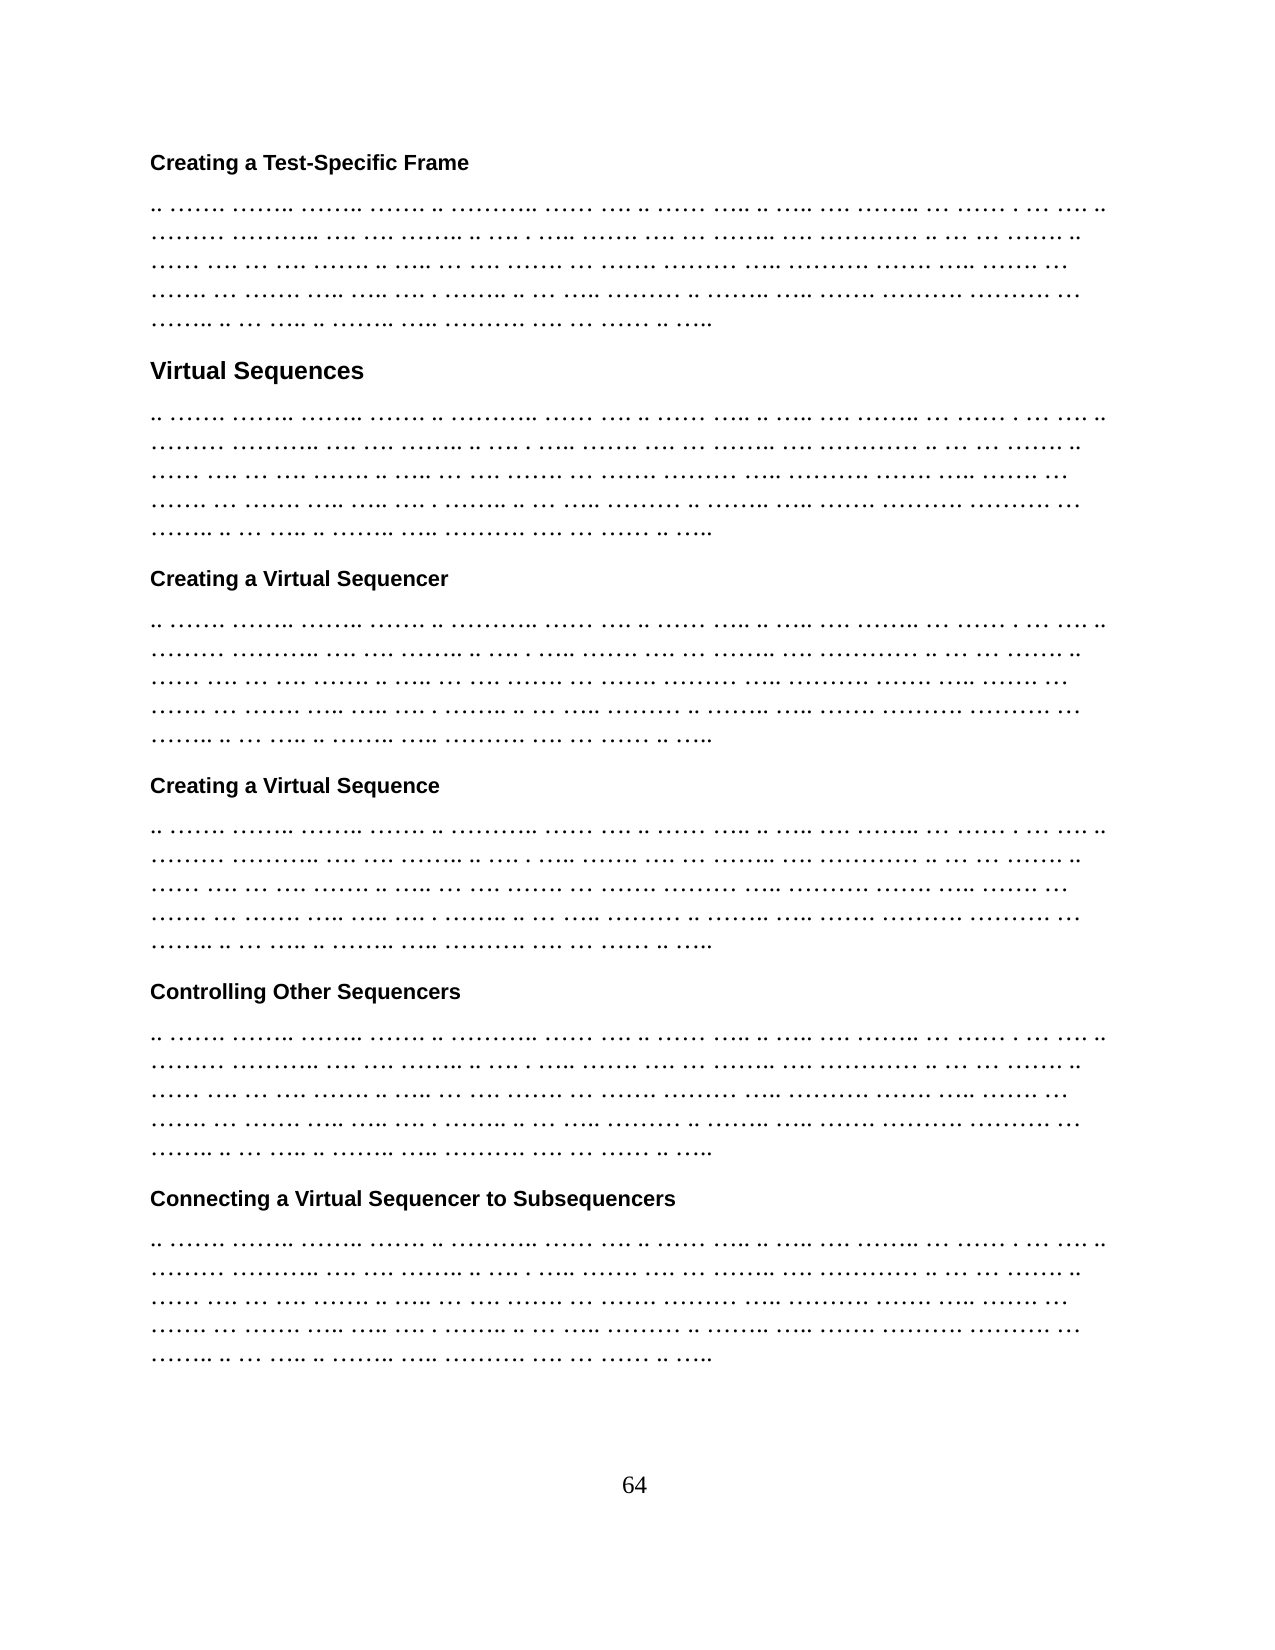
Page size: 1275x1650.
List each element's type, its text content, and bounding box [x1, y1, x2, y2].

subtitle Creating a Test-Specific Frame [150, 150, 1125, 175]
text .. ……. …….. …….. ……. .. ……….. …… …. .. …… ….. .. ….. …. …….. … …… . … …. .. ……… ……….. …. …. …….. .. …. . ….. ……. …. … …….. …. ………… .. … … ……. .. …… …. … …. ……. .. ….. … …. ……. … ……. ……… ….. ………. ……. ….. ……. … ……. … ……. ….. ….. …. . …….. .. … ….. ……… .. …….. ….. ……. ………. ………. … …….. .. … ….. .. …….. ….. ………. …. … …… .. ….. [150, 1017, 1125, 1161]
text .. ……. …….. …….. ……. .. ……….. …… …. .. …… ….. .. ….. …. …….. … …… . … …. .. ……… ……….. …. …. …….. .. …. . ….. ……. …. … …….. …. ………… .. … … ……. .. …… …. … …. ……. .. ….. … …. ……. … ……. ……… ….. ………. ……. ….. ……. … ……. … ……. ….. ….. …. . …….. .. … ….. ……… .. …….. ….. ……. ………. ………. … …….. .. … ….. .. …….. ….. ………. …. … …… .. ….. [150, 810, 1125, 954]
subtitle Creating a Virtual Sequencer [150, 566, 1125, 591]
subtitle Controlling Other Sequencers [150, 979, 1125, 1004]
subtitle Virtual Sequences [150, 356, 1125, 385]
text .. ……. …….. …….. ……. .. ……….. …… …. .. …… ….. .. ….. …. …….. … …… . … …. .. ……… ……….. …. …. …….. .. …. . ….. ……. …. … …….. …. ………… .. … … ……. .. …… …. … …. ……. .. ….. … …. ……. … ……. ……… ….. ………. ……. ….. ……. … ……. … ……. ….. ….. …. . …….. .. … ….. ……… .. …….. ….. ……. ………. ………. … …….. .. … ….. .. …….. ….. ………. …. … …… .. ….. [150, 188, 1125, 331]
text .. ……. …….. …….. ……. .. ……….. …… …. .. …… ….. .. ….. …. …….. … …… . … …. .. ……… ……….. …. …. …….. .. …. . ….. ……. …. … …….. …. ………… .. … … ……. .. …… …. … …. ……. .. ….. … …. ……. … ……. ……… ….. ………. ……. ….. ……. … ……. … ……. ….. ….. …. . …….. .. … ….. ……… .. …….. ….. ……. ………. ………. … …….. .. … ….. .. …….. ….. ………. …. … …… .. ….. [150, 604, 1125, 748]
subtitle Creating a Virtual Sequence [150, 773, 1125, 798]
subtitle Connecting a Virtual Sequencer to Subsequencers [150, 1186, 1125, 1211]
text .. ……. …….. …….. ……. .. ……….. …… …. .. …… ….. .. ….. …. …….. … …… . … …. .. ……… ……….. …. …. …….. .. …. . ….. ……. …. … …….. …. ………… .. … … ……. .. …… …. … …. ……. .. ….. … …. ……. … ……. ……… ….. ………. ……. ….. ……. … ……. … ……. ….. ….. …. . …….. .. … ….. ……… .. …….. ….. ……. ………. ………. … …….. .. … ….. .. …….. ….. ………. …. … …… .. ….. [150, 1223, 1125, 1367]
text .. ……. …….. …….. ……. .. ……….. …… …. .. …… ….. .. ….. …. …….. … …… . … …. .. ……… ……….. …. …. …….. .. …. . ….. ……. …. … …….. …. ………… .. … … ……. .. …… …. … …. ……. .. ….. … …. ……. … ……. ……… ….. ………. ……. ….. ……. … ……. … ……. ….. ….. …. . …….. .. … ….. ……… .. …….. ….. ……. ………. ………. … …….. .. … ….. .. …….. ….. ………. …. … …… .. ….. [150, 397, 1125, 541]
